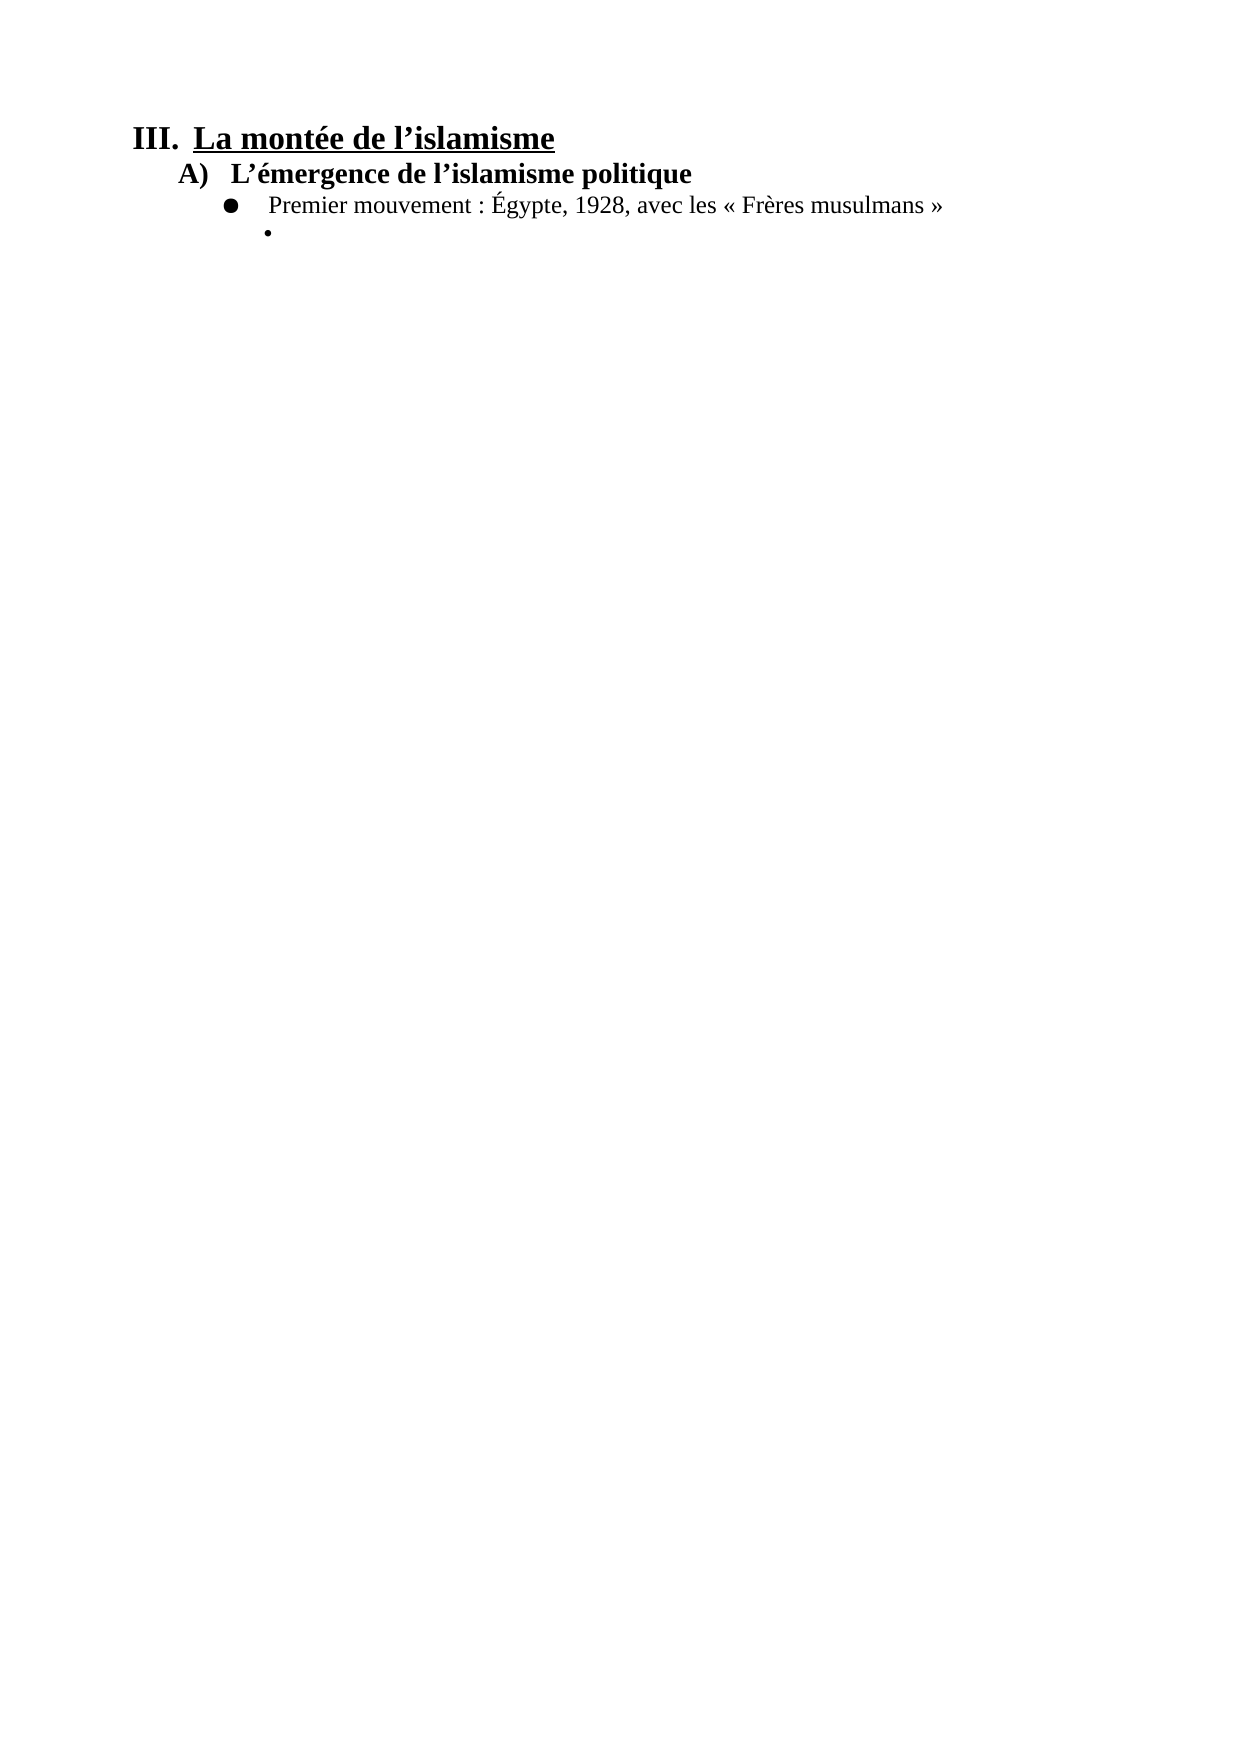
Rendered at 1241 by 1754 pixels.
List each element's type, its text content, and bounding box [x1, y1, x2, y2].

list L’émergence de l’islamisme politique [193, 156, 1122, 190]
list Premier mouvement : Égypte, 1928, avec les « Frères musulmans » [231, 190, 1122, 219]
list La montée de l’islamisme [156, 118, 1122, 156]
